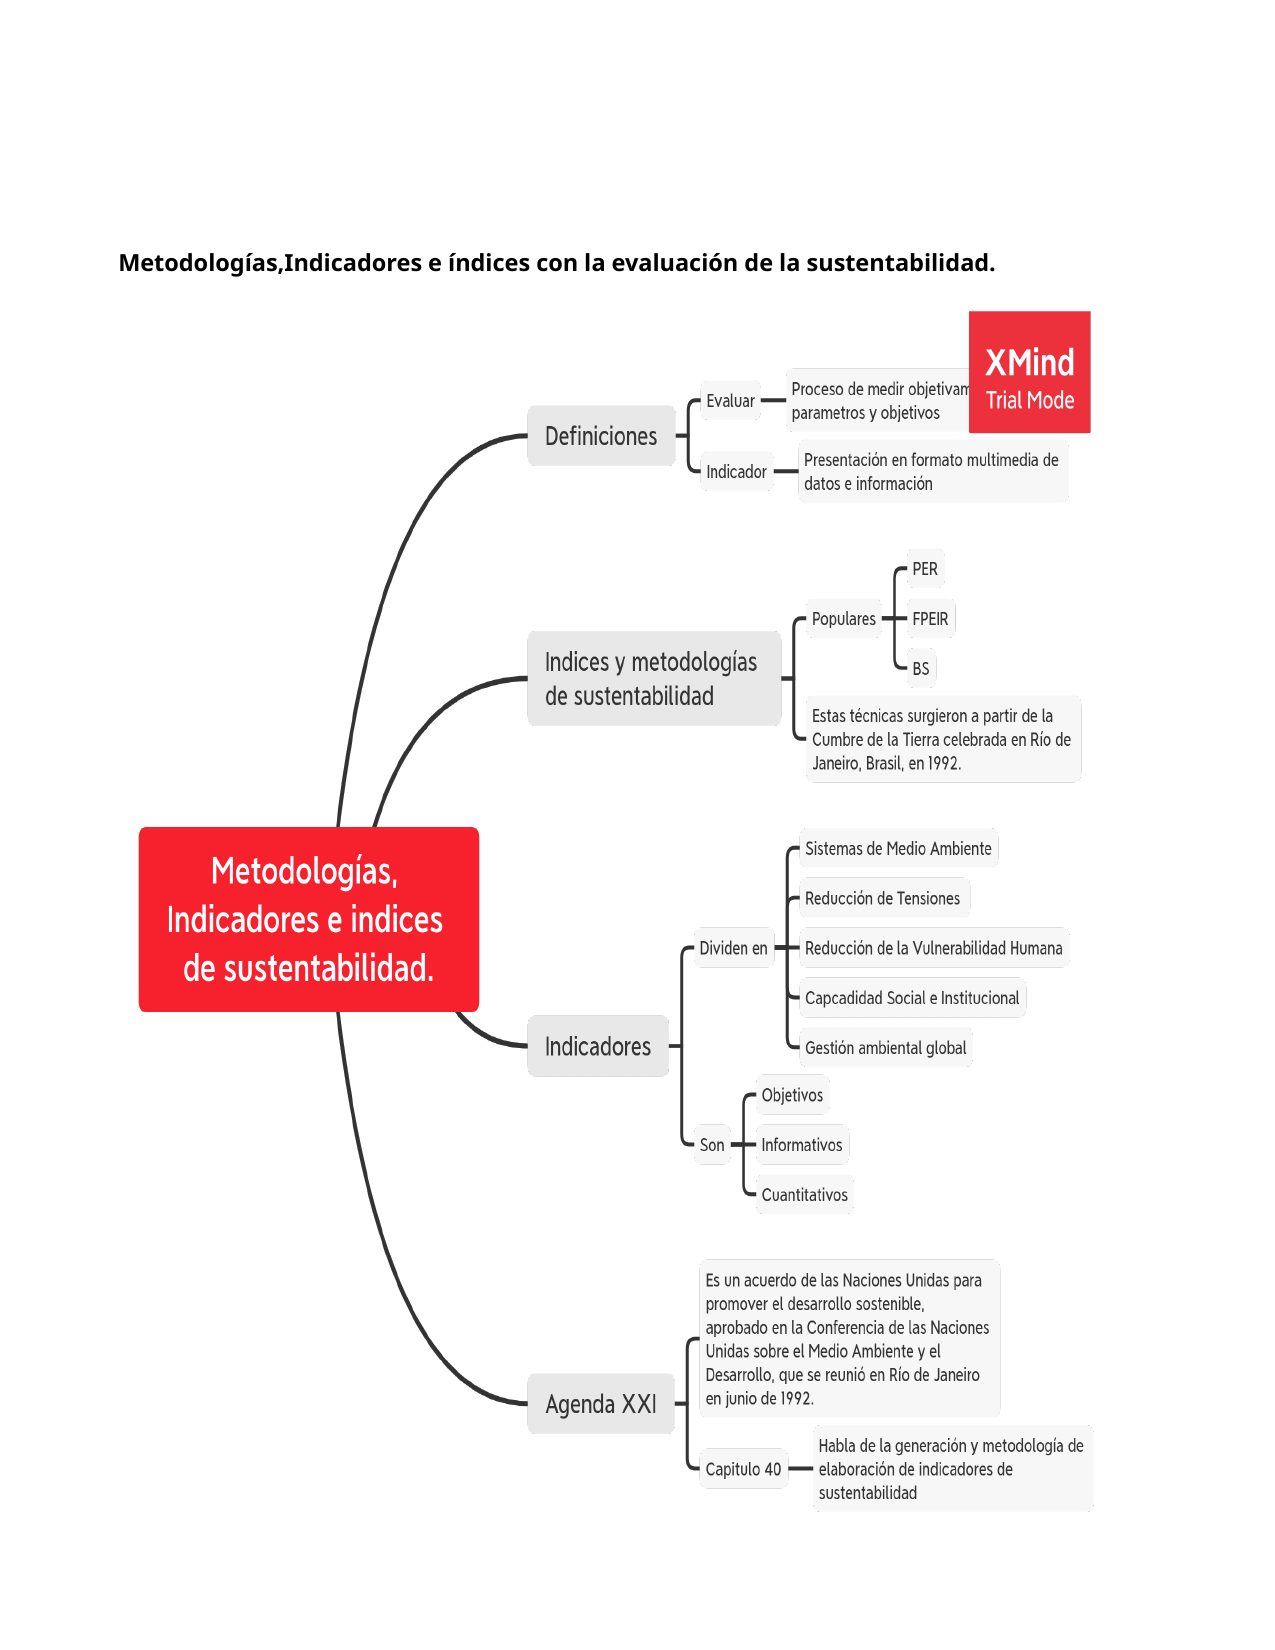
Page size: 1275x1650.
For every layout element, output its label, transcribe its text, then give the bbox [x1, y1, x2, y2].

picture [96, 311, 1136, 1569]
text Metodologías,Indicadores e índices con la evaluación de la sustentabilidad. [118, 246, 1157, 278]
